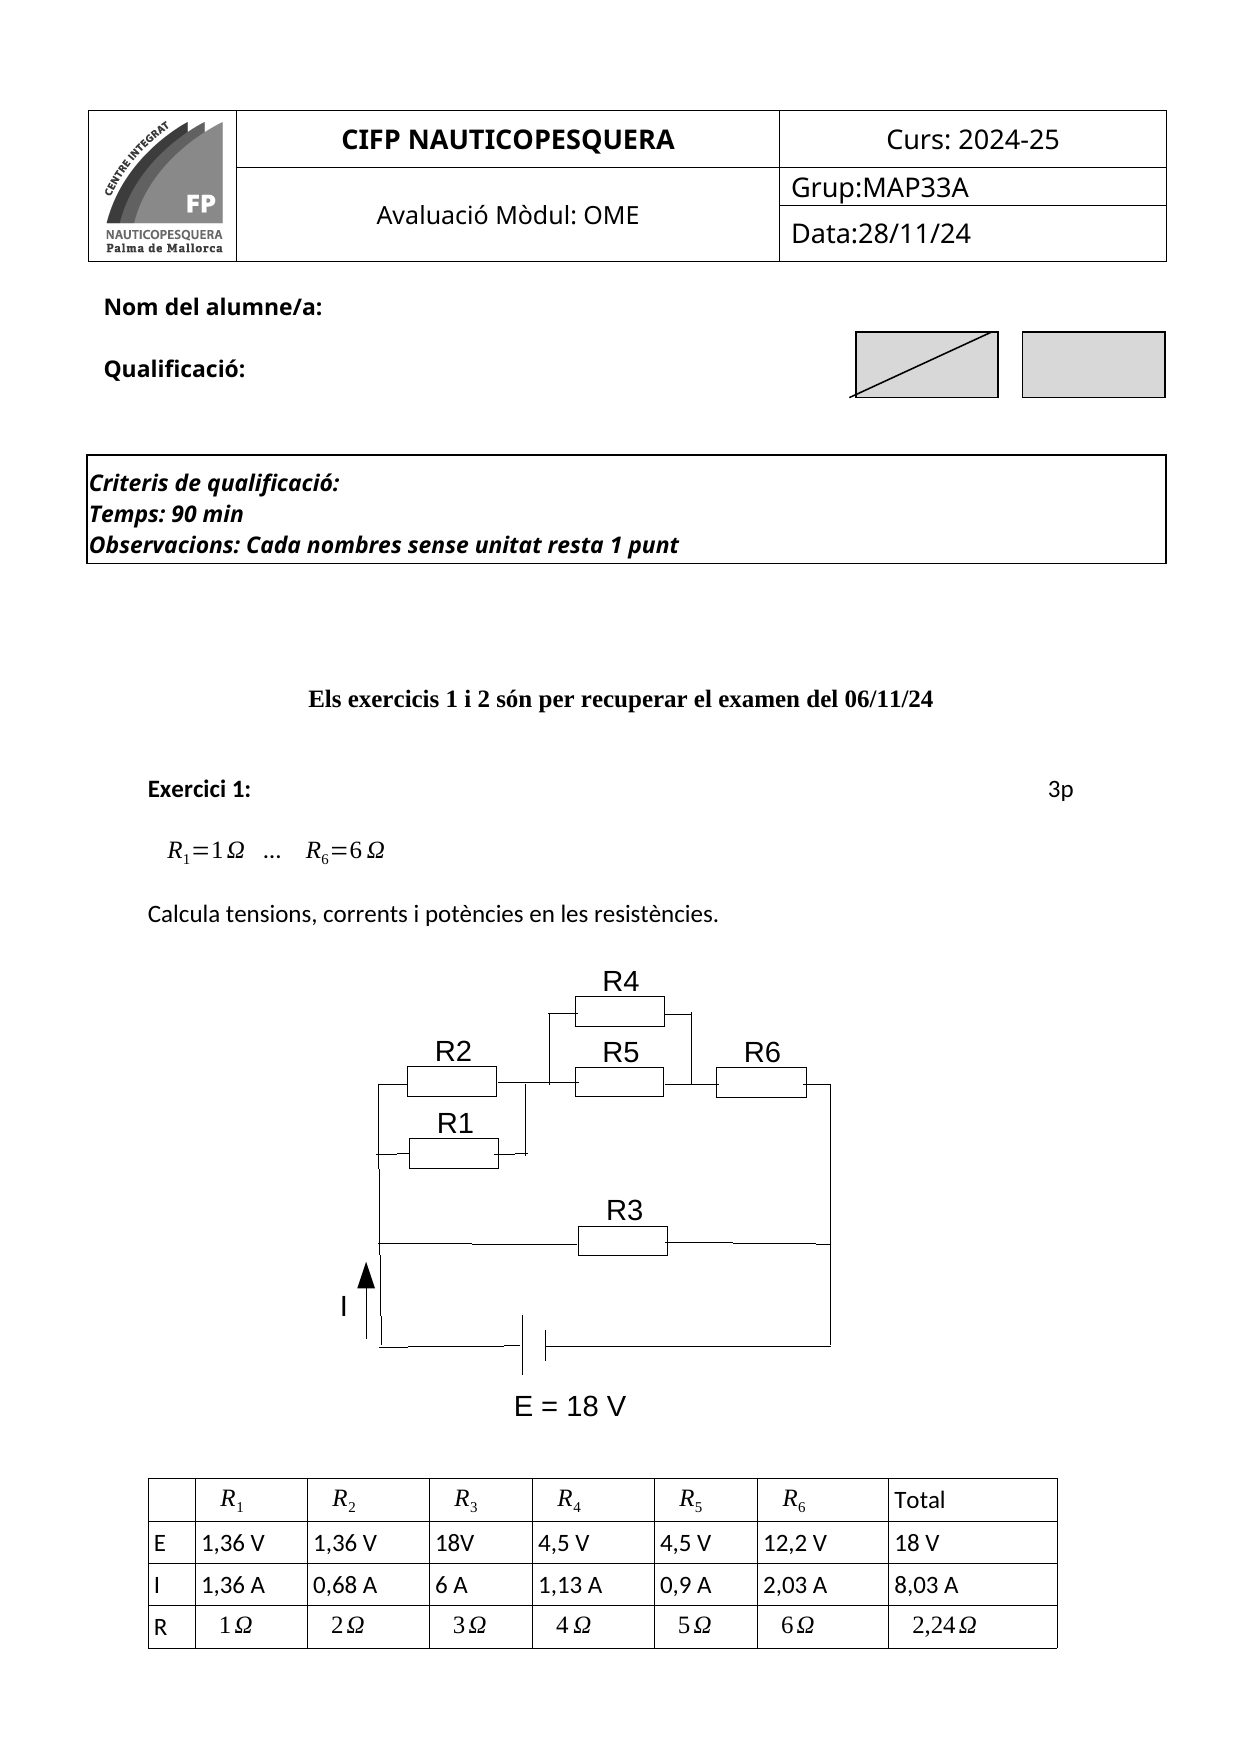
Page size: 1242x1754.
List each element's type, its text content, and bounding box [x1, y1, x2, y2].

text Els exercicis 1 i 2 són per recuperar el examen del 06/11/24 [148, 684, 1094, 713]
table_cell [533, 1606, 654, 1647]
table_cell 18 V [889, 1522, 1057, 1563]
table_header [308, 1479, 429, 1521]
table_cell [430, 1606, 532, 1647]
text [999, 353, 1022, 384]
table_cell 4,5 V [533, 1522, 654, 1563]
table_cell 4,5 V [655, 1522, 757, 1563]
table_cell 12,2 V [758, 1522, 888, 1563]
table_cell 8,03 A [889, 1564, 1057, 1605]
table_cell [655, 1606, 757, 1647]
table_cell 1,36 V [308, 1522, 429, 1563]
text Qualificació: [103, 353, 855, 384]
table_header [533, 1479, 654, 1521]
table_cell 2,03 A [758, 1564, 888, 1605]
text Observacions: Cada nombres sense unitat resta 1 punt [89, 529, 1094, 560]
table_header [655, 1479, 757, 1521]
text Nom del alumne/a: [103, 290, 1094, 322]
text … [148, 834, 1094, 868]
text Criteris de qualificació: [89, 467, 1094, 498]
table_cell [196, 1606, 307, 1647]
table_header [430, 1479, 532, 1521]
table_header [758, 1479, 888, 1521]
table_cell 1,13 A [533, 1564, 654, 1605]
table_cell [889, 1606, 1057, 1647]
table_header Total [889, 1479, 1057, 1521]
table_cell 1,36 A [196, 1564, 307, 1605]
table_cell 1,36 V [196, 1522, 307, 1563]
table_cell [758, 1606, 888, 1647]
text Exercici 1: 3p [148, 773, 1094, 804]
table_cell E [149, 1522, 195, 1563]
table_cell R [149, 1606, 195, 1647]
table_cell 18V [430, 1522, 532, 1563]
table_cell I [149, 1564, 195, 1605]
table_header [149, 1479, 195, 1521]
table_cell 0,9 A [655, 1564, 757, 1605]
text Calcula tensions, corrents i potències en les resistències. [148, 898, 1094, 929]
table_header [196, 1479, 307, 1521]
table_cell [308, 1606, 429, 1647]
table_cell 0,68 A [308, 1564, 429, 1605]
picture [100, 111, 229, 260]
table_cell 6 A [430, 1564, 532, 1605]
text Temps: 90 min [89, 498, 1094, 529]
